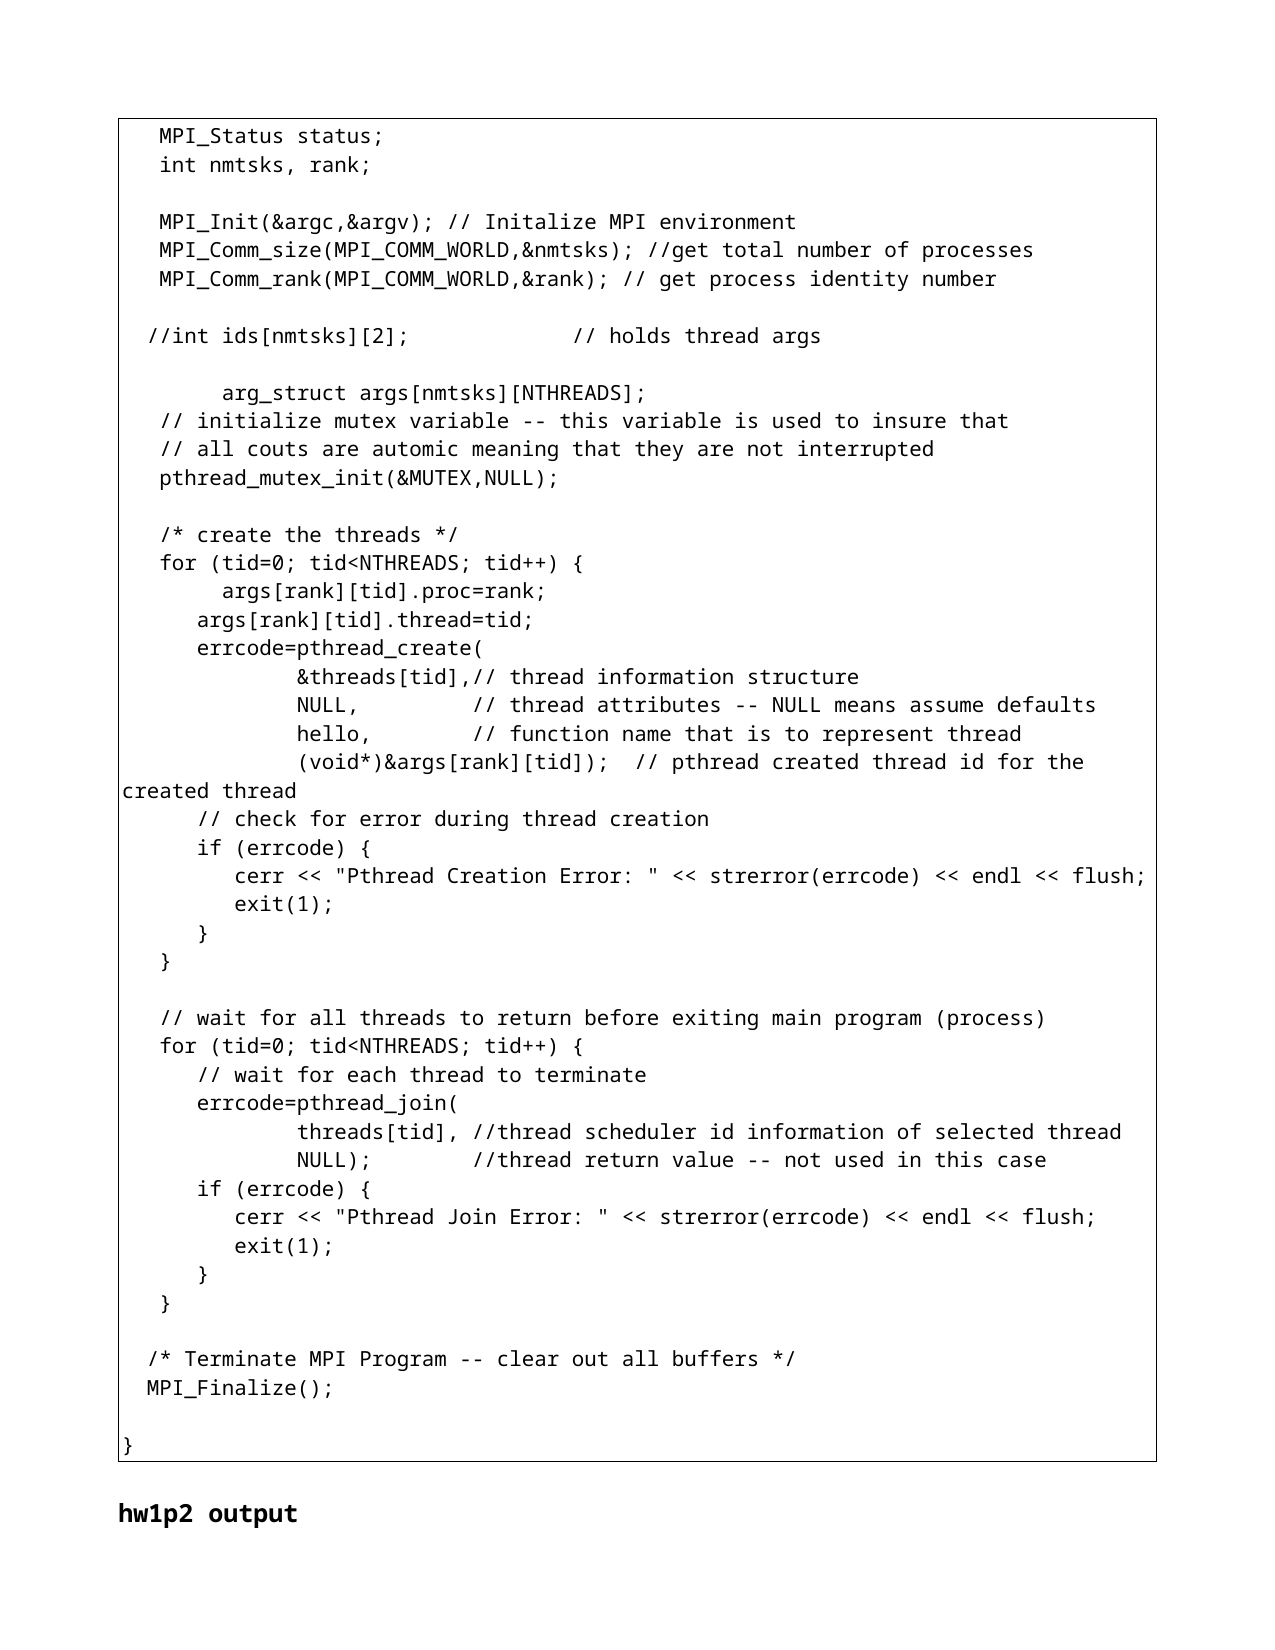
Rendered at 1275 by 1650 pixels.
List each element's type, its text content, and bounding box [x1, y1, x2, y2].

text // wait for all threads to return before exiting main program (process) [119, 1000, 1156, 1028]
text NULL, // thread attributes -- NULL means assume defaults [119, 687, 1156, 715]
text // initialize mutex variable -- this variable is used to insure that [119, 402, 1156, 431]
text } [119, 1256, 1156, 1284]
text threads[tid], //thread scheduler id information of selected thread [119, 1113, 1156, 1142]
text (void*)&args[rank][tid]); // pthread created thread id for the created thread [119, 744, 1156, 801]
text /* create the threads */ [119, 516, 1156, 545]
text // check for error during thread creation [119, 801, 1156, 829]
text } [119, 1426, 1156, 1461]
text if (errcode) { [119, 1170, 1156, 1199]
text // wait for each thread to terminate [119, 1057, 1156, 1085]
text // all couts are automic meaning that they are not interrupted [119, 431, 1156, 459]
text MPI_Status status; [119, 119, 1156, 147]
text errcode=pthread_join( [119, 1085, 1156, 1113]
text //int ids[nmtsks][2]; // holds thread args [119, 317, 1156, 349]
text pthread_mutex_init(&MUTEX,NULL); [119, 459, 1156, 491]
text cerr << "Pthread Creation Error: " << strerror(errcode) << endl << flush; [119, 857, 1156, 886]
text for (tid=0; tid<NTHREADS; tid++) { [119, 545, 1156, 573]
text } [119, 1284, 1156, 1316]
text MPI_Init(&argc,&argv); // Initalize MPI environment [119, 203, 1156, 232]
text &threads[tid],// thread information structure [119, 658, 1156, 687]
text args[rank][tid].thread=tid; [119, 602, 1156, 630]
text exit(1); [119, 886, 1156, 914]
text for (tid=0; tid<NTHREADS; tid++) { [119, 1028, 1156, 1057]
text } [119, 914, 1156, 943]
text MPI_Comm_rank(MPI_COMM_WORLD,&rank); // get process identity number [119, 260, 1156, 292]
text hw1p2 output [118, 1496, 1157, 1530]
text } [119, 943, 1156, 975]
text hello, // function name that is to represent thread [119, 715, 1156, 744]
text MPI_Comm_size(MPI_COMM_WORLD,&nmtsks); //get total number of processes [119, 232, 1156, 260]
text /* Terminate MPI Program -- clear out all buffers */ [119, 1341, 1156, 1369]
text exit(1); [119, 1227, 1156, 1256]
text errcode=pthread_create( [119, 630, 1156, 658]
text if (errcode) { [119, 829, 1156, 857]
text MPI_Finalize(); [119, 1369, 1156, 1401]
text cerr << "Pthread Join Error: " << strerror(errcode) << endl << flush; [119, 1199, 1156, 1227]
text int nmtsks, rank; [119, 147, 1156, 178]
text NULL); //thread return value -- not used in this case [119, 1142, 1156, 1170]
text args[rank][tid].proc=rank; [119, 573, 1156, 602]
text arg_struct args[nmtsks][NTHREADS]; [119, 374, 1156, 402]
